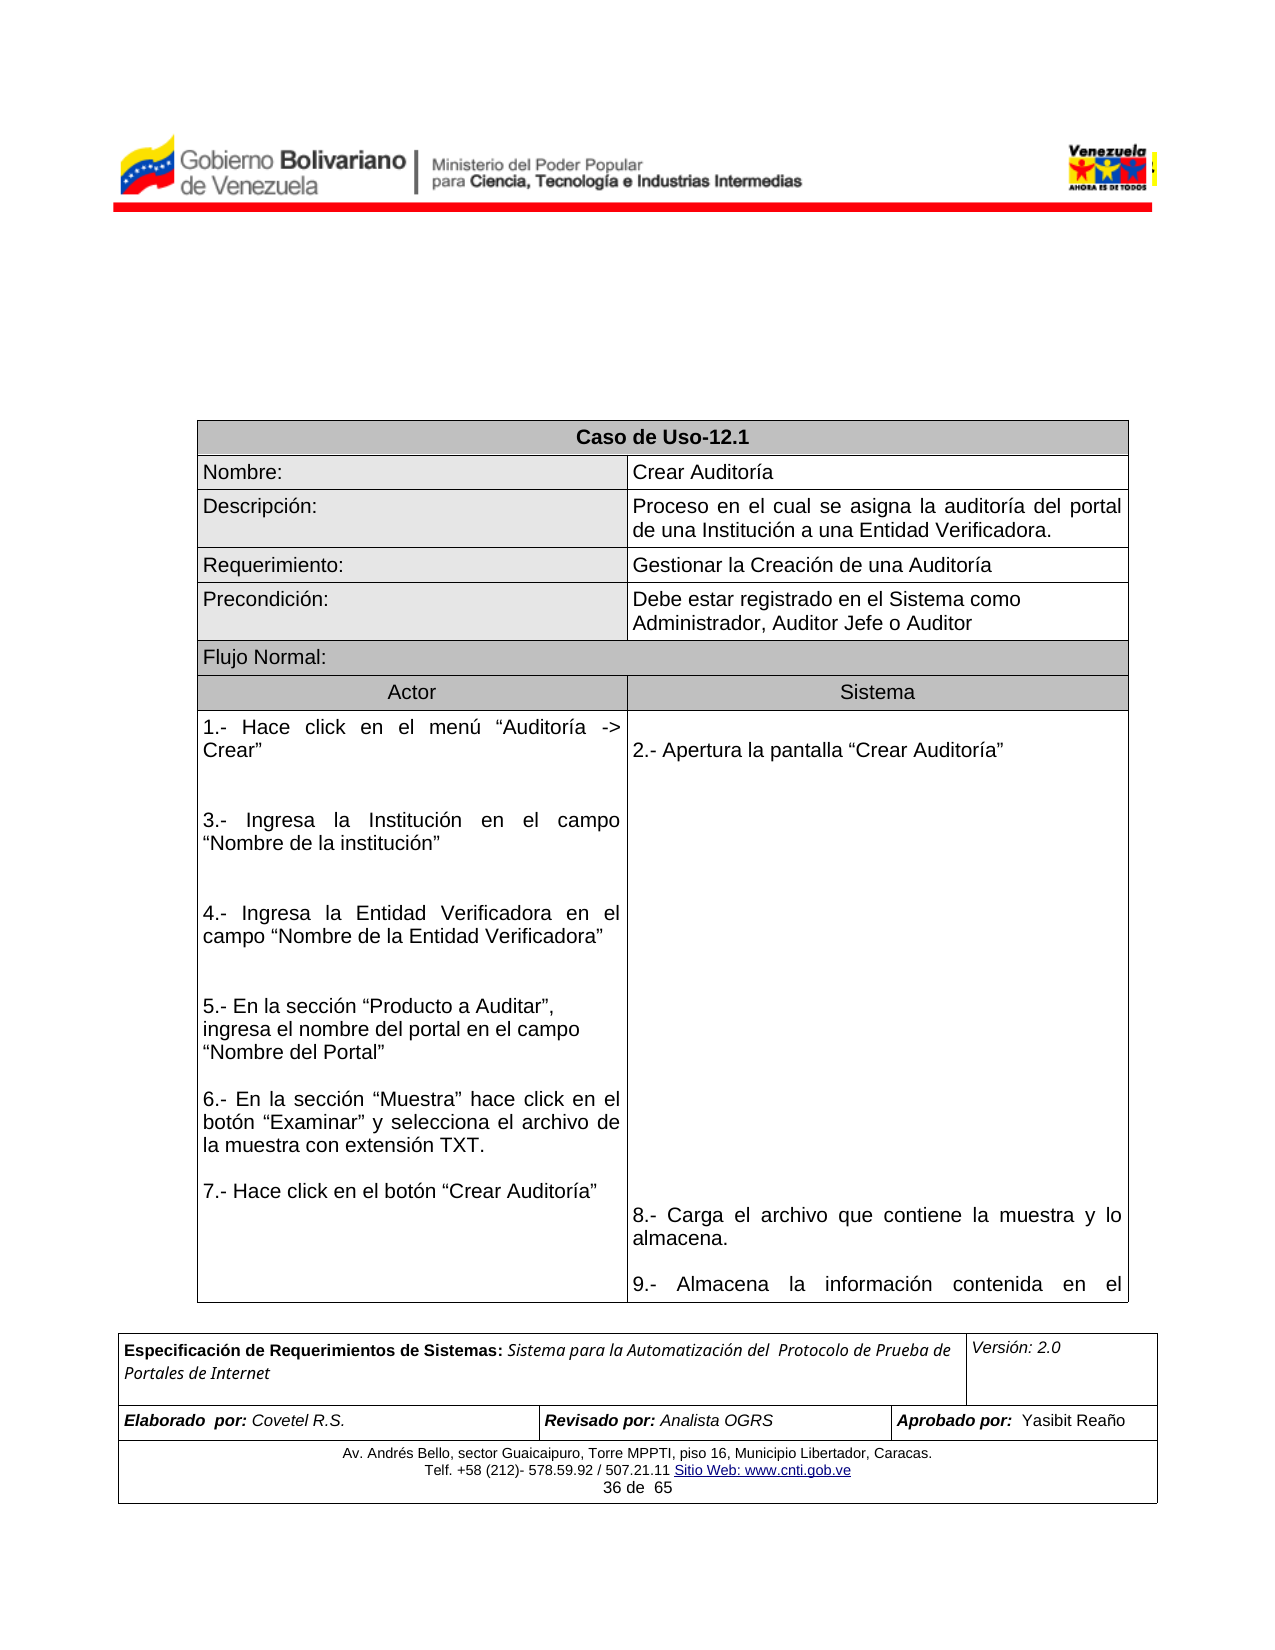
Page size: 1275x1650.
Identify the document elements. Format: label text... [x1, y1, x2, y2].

table_cell Actor [198, 676, 627, 710]
table_cell Nombre: [198, 456, 627, 489]
table_header Caso de Uso-12.1 [198, 421, 1128, 454]
table_cell Debe estar registrado en el Sistema como Administrador, Auditor Jefe o Auditor [628, 583, 1128, 640]
table_cell Proceso en el cual se asigna la auditoría del portal de una Institución a una Entidad Verificadora. [628, 490, 1128, 547]
table_cell Descripción: [198, 490, 627, 547]
table_cell Requerimiento: [198, 548, 627, 582]
table_cell Flujo Normal: [198, 641, 1128, 675]
table_cell 2.- Apertura la pantalla “Crear Auditoría” 8.- Carga el archivo que contiene la muestra y lo almacena. 9.- Almacena la información contenida en el [628, 711, 1128, 1302]
table_cell Gestionar la Creación de una Auditoría [628, 548, 1128, 582]
table_cell Precondición: [198, 583, 627, 640]
table_cell Sistema [628, 676, 1128, 710]
table_cell 1.- Hace click en el menú “Auditoría -> Crear” 3.- Ingresa la Institución en el campo “Nombre de la institución” 4.- Ingresa la Entidad Verificadora en el campo “Nombre de la Entidad Verificadora” 5.- En la sección “Producto a Auditar”, ingresa el nombre del portal en el campo “Nombre del Portal” 6.- En la sección “Muestra” hace click en el botón “Examinar” y selecciona el archivo de la muestra con extensión TXT. 7.- Hace click en el botón “Crear Auditoría” [198, 711, 627, 1302]
table_cell Crear Auditoría [628, 456, 1128, 489]
picture [113, 126, 1153, 212]
